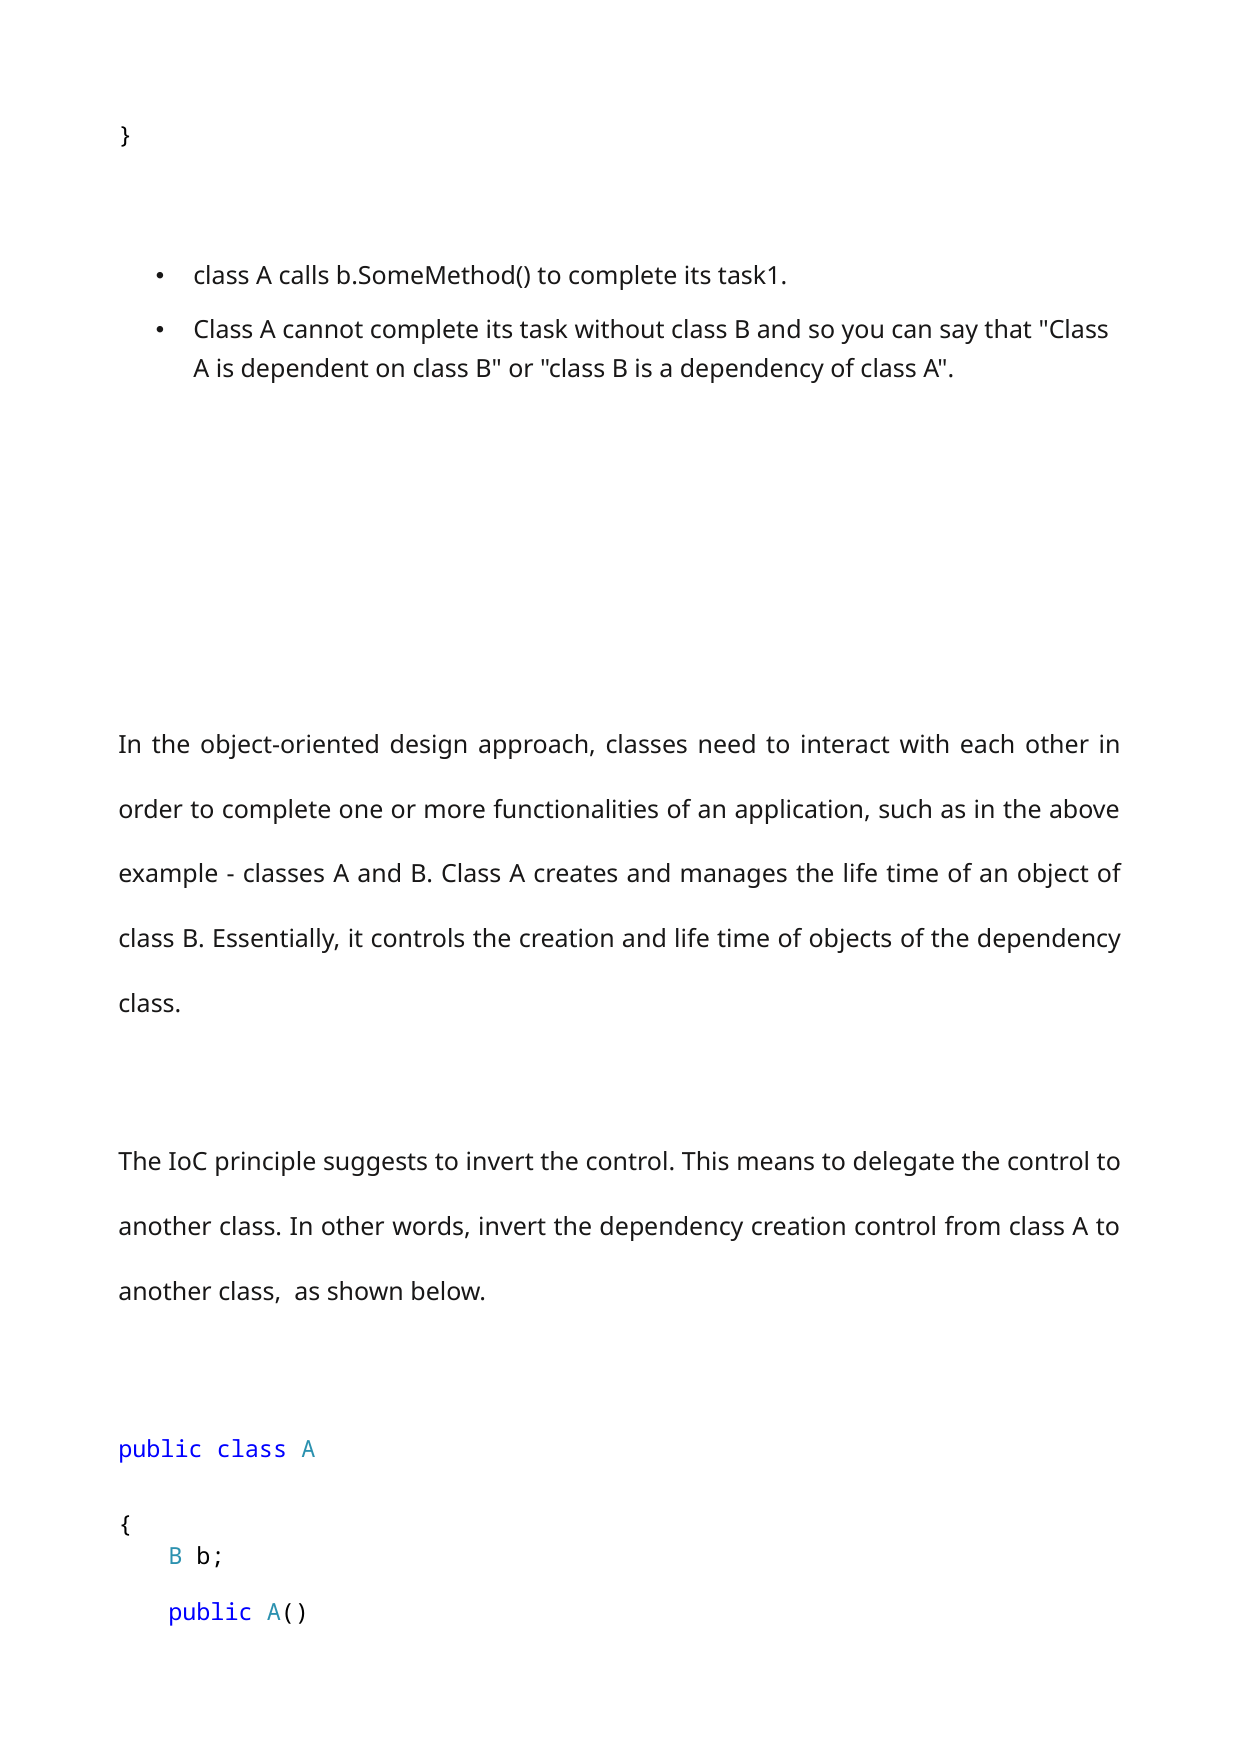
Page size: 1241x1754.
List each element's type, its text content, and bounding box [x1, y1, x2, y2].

list Class A cannot complete its task without class B and so you can say that "Class A is dependent on class B" or "class B is a dependency of class A". [156, 311, 1122, 384]
text public A() [118, 1595, 1122, 1627]
text The IoC principle suggests to invert the control. This means to delegate the control to another class. In other words, invert the dependency creation control from class A to another class, as shown below. [118, 1144, 1122, 1307]
text B b; [118, 1539, 1122, 1571]
text public class A [118, 1432, 1122, 1464]
text } [118, 118, 1122, 150]
list class A calls b.SomeMethod() to complete its task1. [156, 258, 1122, 292]
text In the object-oriented design approach, classes need to interact with each other in order to complete one or more functionalities of an application, such as in the above example - classes A and B. Class A creates and manages the life time of an object of class B. Essentially, it controls the creation and life time of objects of the dependency class. [118, 727, 1122, 1019]
text { [118, 1507, 1122, 1539]
